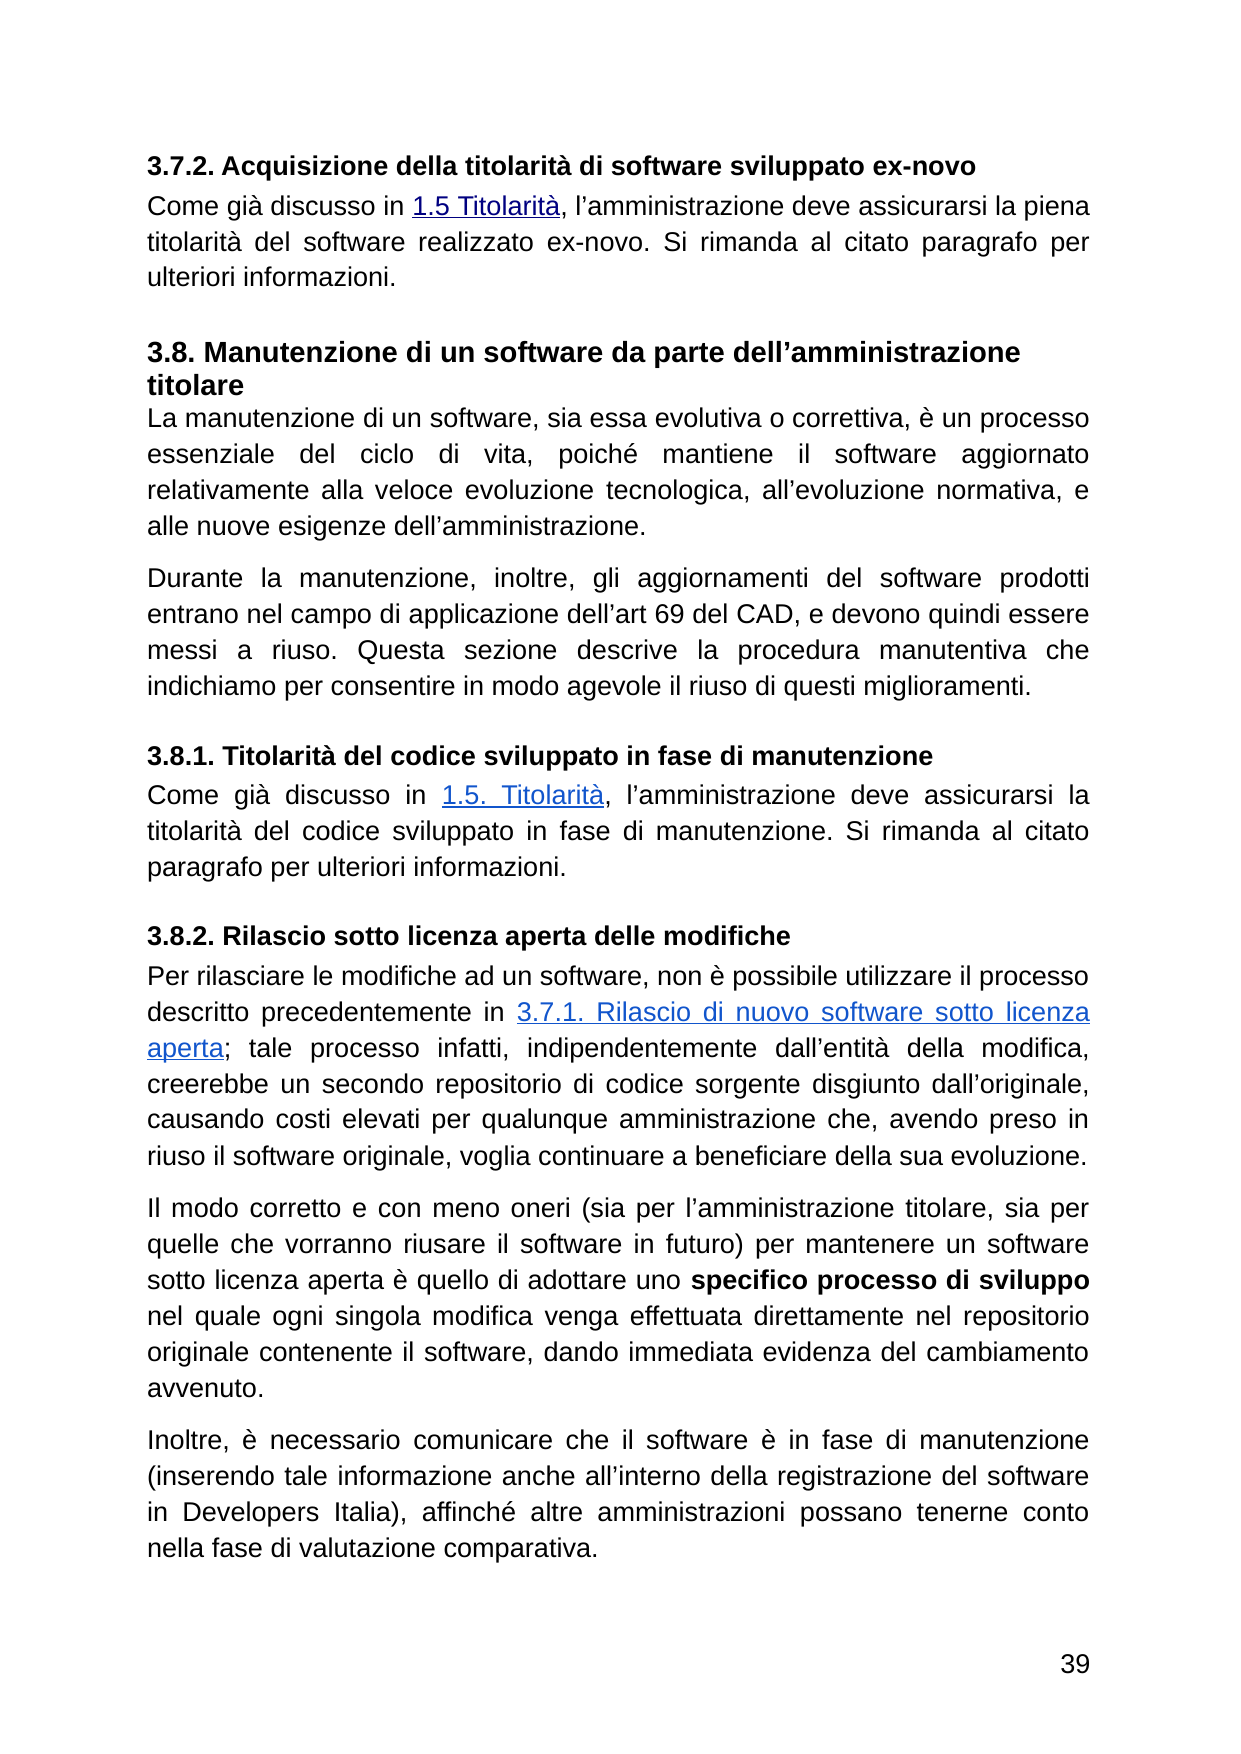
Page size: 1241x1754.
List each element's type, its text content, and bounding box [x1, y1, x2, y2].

text Per rilasciare le modifiche ad un software, non è possibile utilizzare il processo descritto precedentemente in 3.7.1. Rilascio di nuovo software sotto licenza aperta; tale processo infatti, indipendentemente dall’entità della modifica, creerebbe un secondo repositorio di codice sorgente disgiunto dall’originale, causando costi elevati per qualunque amministrazione che, avendo preso in riuso il software originale, voglia continuare a beneficiare della sua evoluzione. [147, 960, 1090, 1171]
text Come già discusso in 1.5 Titolarità, l’amministrazione deve assicurarsi la piena titolarità del software realizzato ex-novo. Si rimanda al citato paragrafo per ulteriori informazioni. [147, 189, 1090, 293]
text La manutenzione di un software, sia essa evolutiva o correttiva, è un processo essenziale del ciclo di vita, poiché mantiene il software aggiornato relativamente alla veloce evoluzione tecnologica, all’evoluzione normativa, e alle nuove esigenze dell’amministrazione. [147, 402, 1090, 541]
text Durante la manutenzione, inoltre, gli aggiornamenti del software prodotti entrano nel campo di applicazione dell’art 69 del CAD, e devono quindi essere messi a riuso. Questa sezione descrive la procedura manutentiva che indichiamo per consentire in modo agevole il riuso di questi miglioramenti. [147, 562, 1090, 701]
text Il modo corretto e con meno oneri (sia per l’amministrazione titolare, sia per quelle che vorranno riusare il software in futuro) per mantenere un software sotto licenza aperta è quello di adottare uno specifico processo di sviluppo nel quale ogni singola modifica venga effettuata direttamente nel repositorio originale contenente il software, dando immediata evidenza del cambiamento avvenuto. [147, 1192, 1090, 1403]
text Come già discusso in 1.5. Titolarità, l’amministrazione deve assicurarsi la titolarità del codice sviluppato in fase di manutenzione. Si rimanda al citato paragrafo per ulteriori informazioni. [147, 779, 1090, 882]
subtitle 3.8. Manutenzione di un software da parte dell’amministrazione titolare [147, 335, 1090, 402]
subtitle 3.8.1. Titolarità del codice sviluppato in fase di manutenzione [147, 739, 1090, 771]
subtitle 3.8.2. Rilascio sotto licenza aperta delle modifiche [147, 920, 1090, 951]
text Inoltre, è necessario comunicare che il software è in fase di manutenzione (inserendo tale informazione anche all’interno della registrazione del software in Developers Italia), affinché altre amministrazioni possano tenerne conto nella fase di valutazione comparativa. [147, 1424, 1090, 1563]
subtitle 3.7.2. Acquisizione della titolarità di software sviluppato ex-novo [147, 150, 1090, 181]
